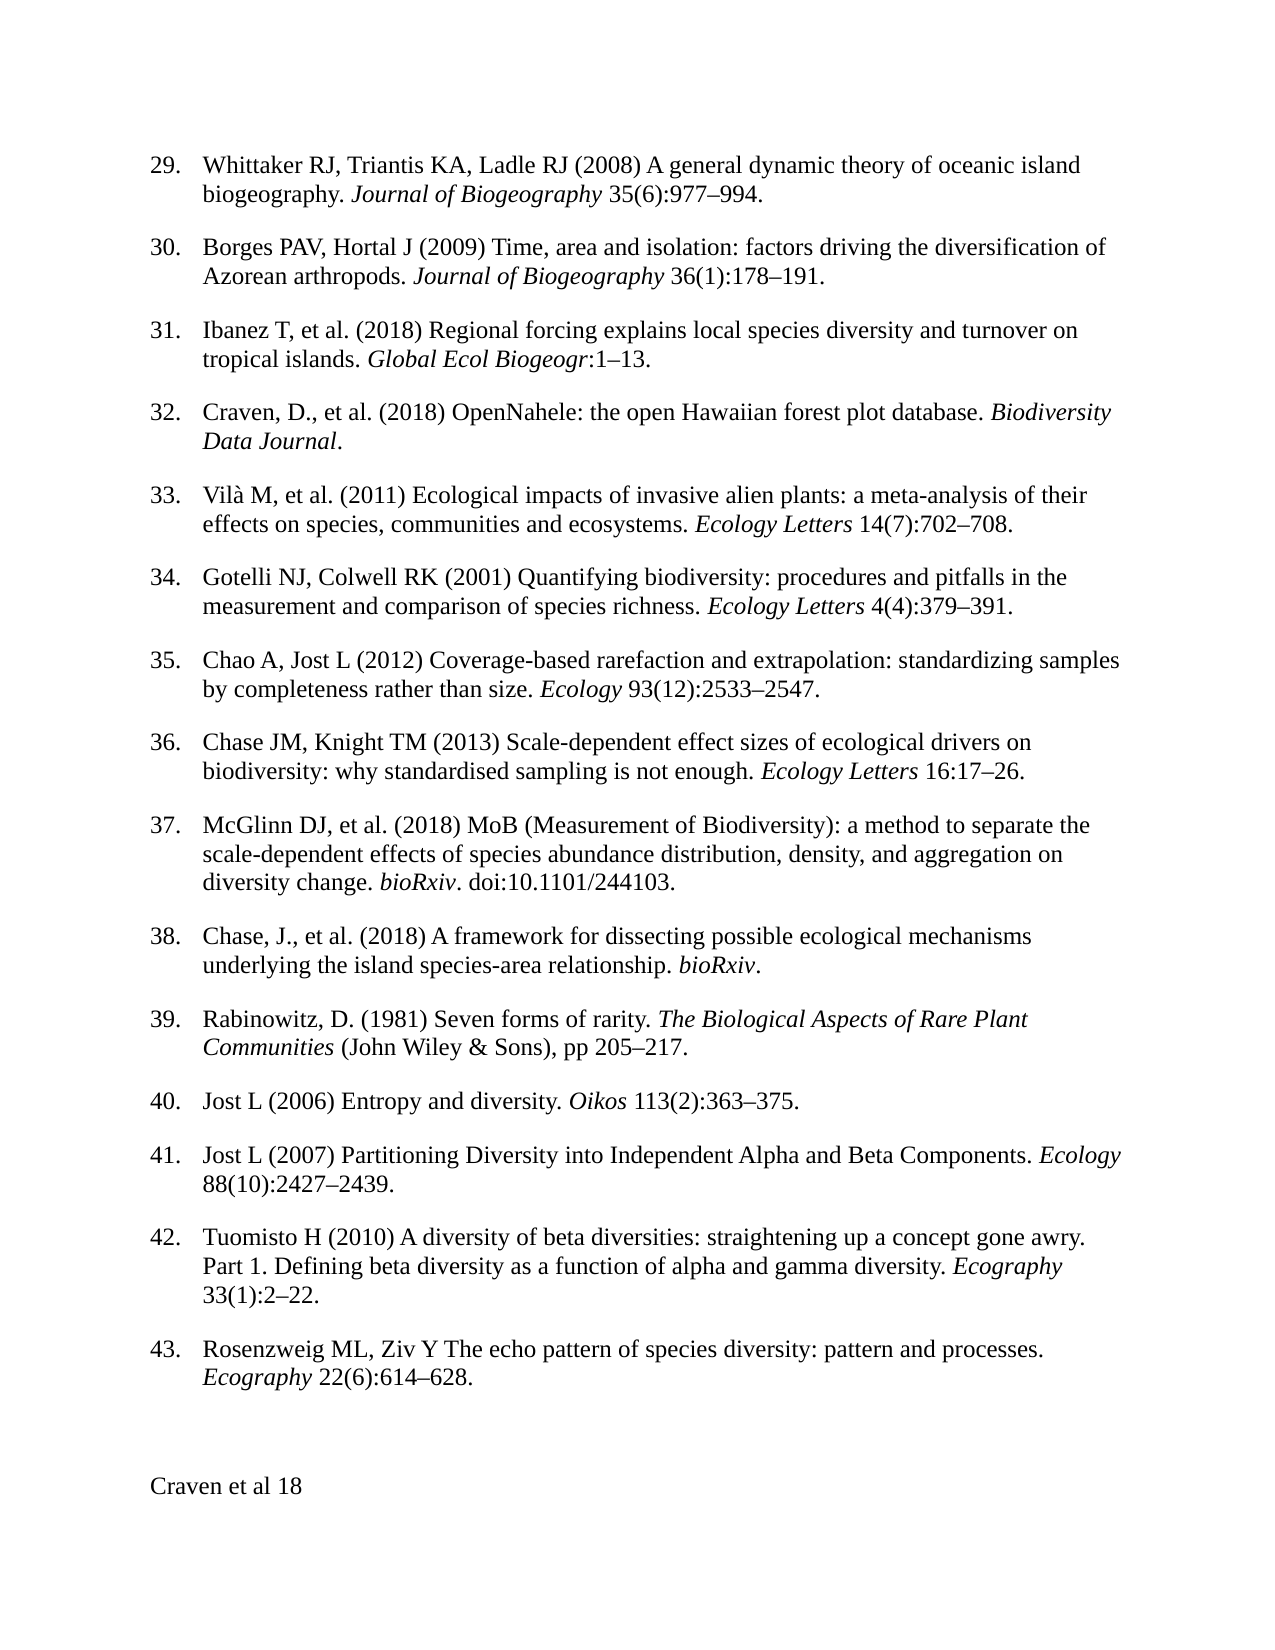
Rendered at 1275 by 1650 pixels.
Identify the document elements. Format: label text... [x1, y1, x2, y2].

text 31. Ibanez T, et al. (2018) Regional forcing explains local species diversity and turnover on tropical islands. Global Ecol Biogeogr:1–13. [150, 315, 1125, 372]
text 33. Vilà M, et al. (2011) Ecological impacts of invasive alien plants: a meta-analysis of their effects on species, communities and ecosystems. Ecology Letters 14(7):702–708. [150, 480, 1125, 537]
text 42. Tuomisto H (2010) A diversity of beta diversities: straightening up a concept gone awry. Part 1. Defining beta diversity as a function of alpha and gamma diversity. Ecography 33(1):2–22. [150, 1222, 1125, 1309]
text 40. Jost L (2006) Entropy and diversity. Oikos 113(2):363–375. [150, 1086, 1125, 1115]
text 37. McGlinn DJ, et al. (2018) MoB (Measurement of Biodiversity): a method to separate the scale-dependent effects of species abundance distribution, density, and aggregation on diversity change. bioRxiv. doi:10.1101/244103. [150, 810, 1125, 896]
text 35. Chao A, Jost L (2012) Coverage‐based rarefaction and extrapolation: standardizing samples by completeness rather than size. Ecology 93(12):2533–2547. [150, 645, 1125, 702]
text 32. Craven, D., et al. (2018) OpenNahele: the open Hawaiian forest plot database. Biodiversity Data Journal. [150, 397, 1125, 455]
text 41. Jost L (2007) Partitioning Diversity into Independent Alpha and Beta Components. Ecology 88(10):2427–2439. [150, 1140, 1125, 1197]
text 29. Whittaker RJ, Triantis KA, Ladle RJ (2008) A general dynamic theory of oceanic island biogeography. Journal of Biogeography 35(6):977–994. [150, 150, 1125, 207]
text 43. Rosenzweig ML, Ziv Y The echo pattern of species diversity: pattern and processes. Ecography 22(6):614–628. [150, 1334, 1125, 1391]
text 36. Chase JM, Knight TM (2013) Scale-dependent effect sizes of ecological drivers on biodiversity: why standardised sampling is not enough. Ecology Letters 16:17–26. [150, 727, 1125, 785]
text 34. Gotelli NJ, Colwell RK (2001) Quantifying biodiversity: procedures and pitfalls in the measurement and comparison of species richness. Ecology Letters 4(4):379–391. [150, 562, 1125, 620]
text 39. Rabinowitz, D. (1981) Seven forms of rarity. The Biological Aspects of Rare Plant Communities (John Wiley & Sons), pp 205–217. [150, 1004, 1125, 1061]
text 30. Borges PAV, Hortal J (2009) Time, area and isolation: factors driving the diversification of Azorean arthropods. Journal of Biogeography 36(1):178–191. [150, 232, 1125, 290]
text 38. Chase, J., et al. (2018) A framework for dissecting possible ecological mechanisms underlying the island species-area relationship. bioRxiv. [150, 921, 1125, 979]
